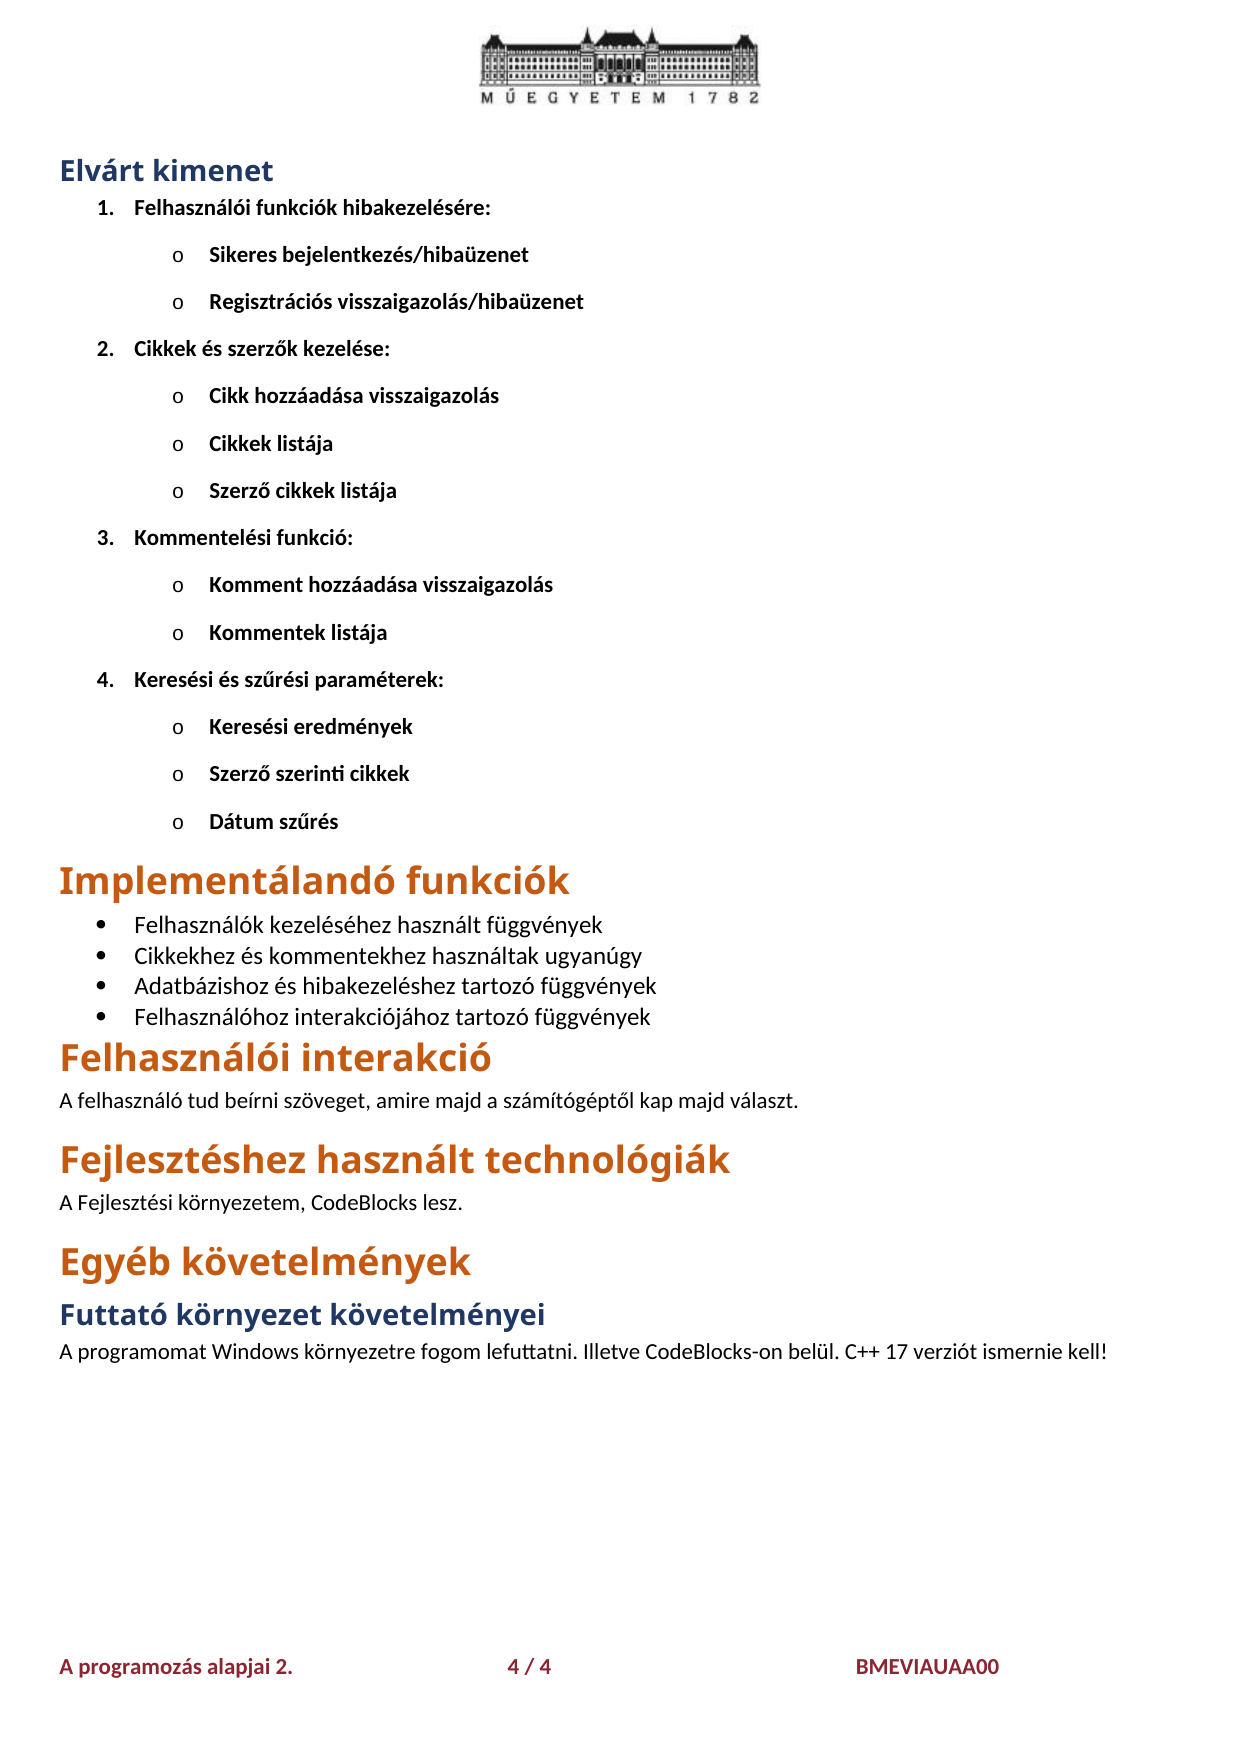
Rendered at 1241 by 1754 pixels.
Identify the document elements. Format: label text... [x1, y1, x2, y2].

list Felhasználóhoz interakciójához tartozó függvények [97, 1001, 1181, 1031]
subtitle Fejlesztéshez használt technológiák [59, 1133, 1181, 1184]
subtitle Felhasználói interakció [59, 1031, 1181, 1082]
list Komment hozzáadása visszaigazolás [172, 570, 1181, 599]
list Kommentelési funkció: [97, 523, 1181, 552]
picture [478, 25, 762, 107]
list Cikkek és szerzők kezelése: [97, 334, 1181, 362]
list Szerző cikkek listája [172, 476, 1181, 505]
list Adatbázishoz és hibakezeléshez tartozó függvények [97, 970, 1181, 1001]
text A Fejlesztési környezetem, CodeBlocks lesz. [59, 1188, 1181, 1217]
list Regisztrációs visszaigazolás/hibaüzenet [172, 287, 1181, 316]
list Keresési és szűrési paraméterek: [97, 665, 1181, 693]
text A programomat Windows környezetre fogom lefuttatni. Illetve CodeBlocks-on belül. C++ 17 verziót ismernie kell! [59, 1337, 1181, 1366]
subtitle Elvárt kimenet [59, 150, 1181, 190]
list Szerző szerinti cikkek [172, 759, 1181, 788]
list Cikk hozzáadása visszaigazolás [172, 381, 1181, 410]
list Kommentek listája [172, 618, 1181, 646]
list Cikkekhez és kommentekhez használtak ugyanúgy [97, 940, 1181, 970]
list Sikeres bejelentkezés/hibaüzenet [172, 240, 1181, 268]
subtitle Egyéb követelmények [59, 1235, 1181, 1286]
subtitle Futtató környezet követelményei [59, 1295, 1181, 1334]
list Felhasználói funkciók hibakezelésére: [97, 193, 1181, 221]
subtitle Implementálandó funkciók [59, 854, 1181, 905]
list Cikkek listája [172, 429, 1181, 457]
list Felhasználók kezeléséhez használt függvények [97, 909, 1181, 940]
list Keresési eredmények [172, 712, 1181, 741]
text A felhasználó tud beírni szöveget, amire majd a számítógéptől kap majd választ. [59, 1087, 1181, 1114]
list Dátum szűrés [172, 807, 1181, 835]
